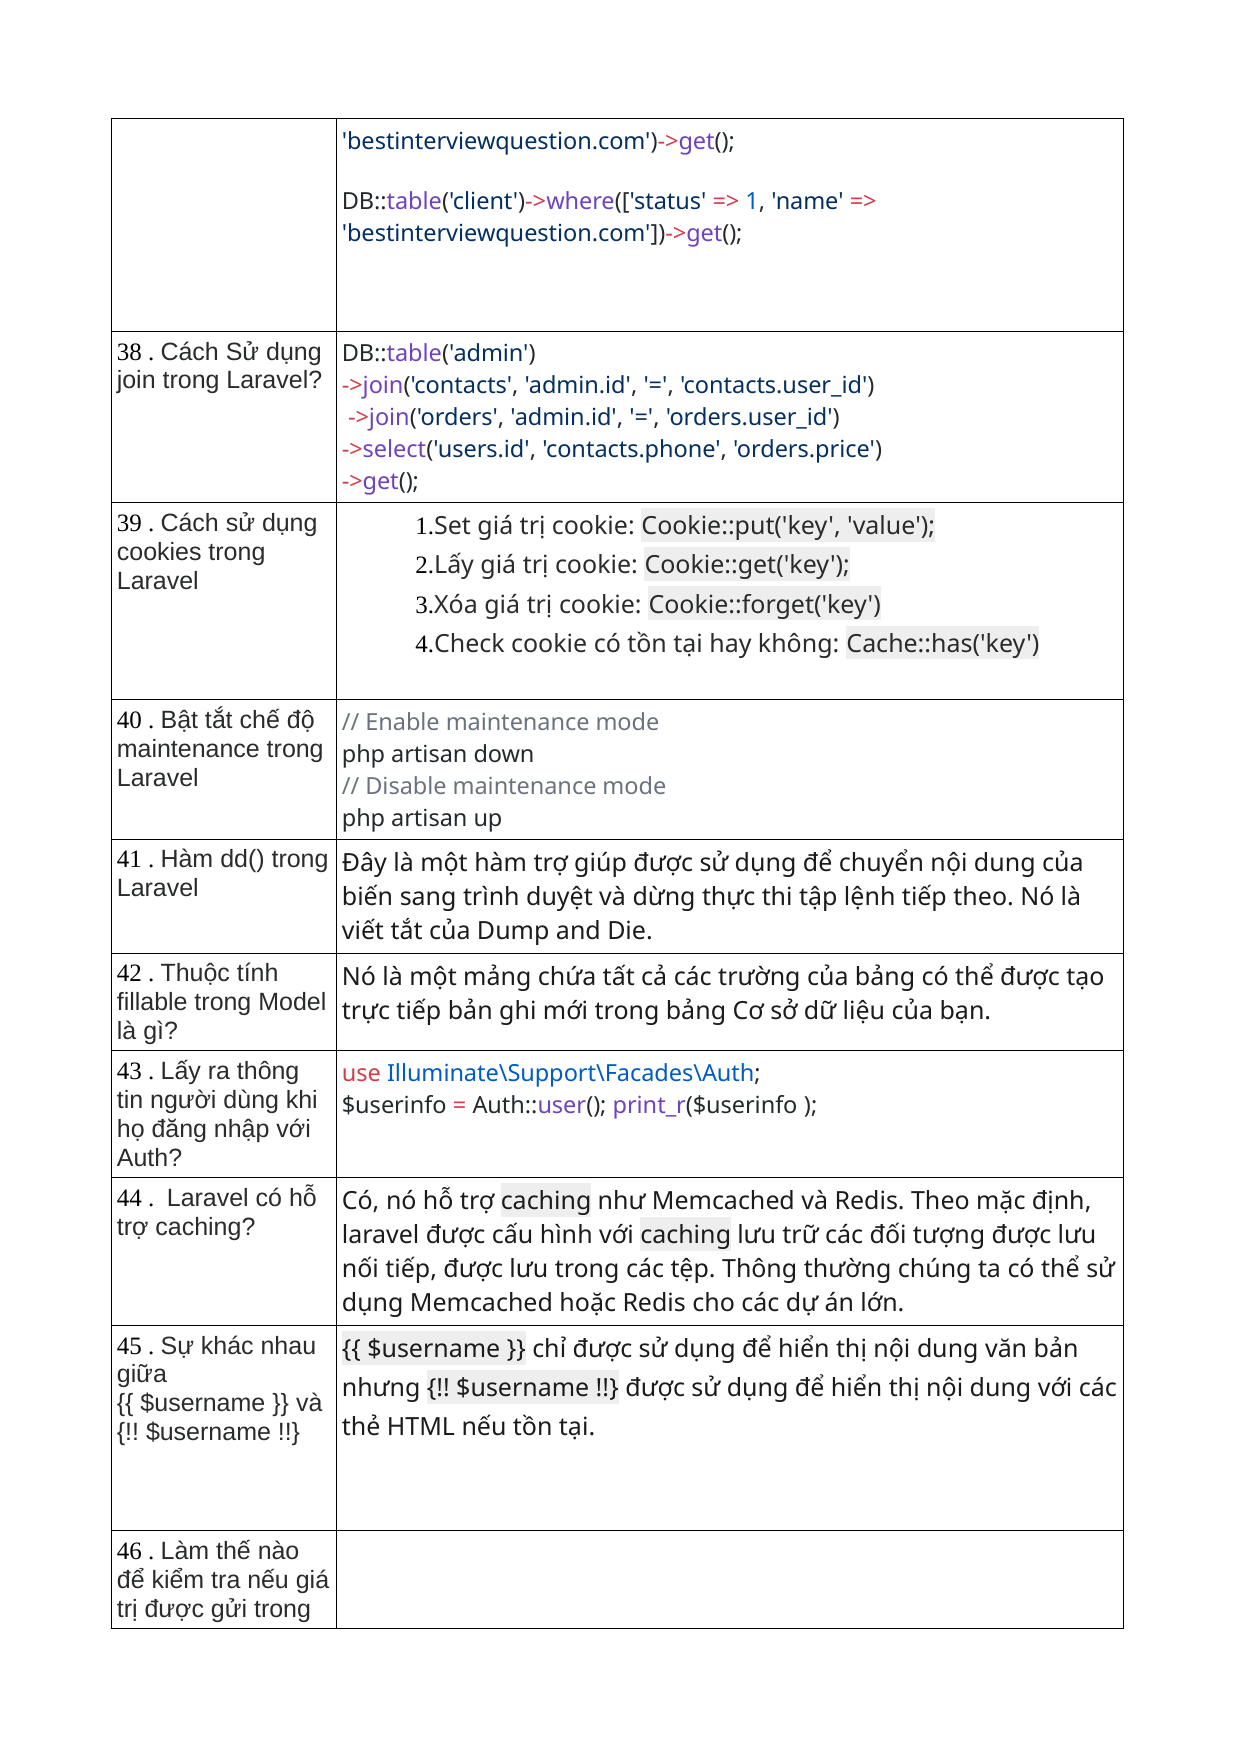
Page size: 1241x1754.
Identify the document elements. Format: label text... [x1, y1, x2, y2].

table_cell 43 . Lấy ra thông tin người dùng khi họ đăng nhập với Auth? [112, 1051, 336, 1177]
table_cell 39 . Cách sử dụng cookies trong Laravel [112, 503, 336, 699]
table_cell Có, nó hỗ trợ caching như Memcached và Redis. Theo mặc định, laravel được cấu hình với caching lưu trữ các đối tượng được lưu nối tiếp, được lưu trong các tệp. Thông thường chúng ta có thể sử dụng Memcached hoặc Redis cho các dự án lớn. [337, 1178, 1123, 1325]
table_cell 41 . Hàm dd() trong Laravel [112, 840, 336, 952]
table_cell 46 . Làm thế nào để kiểm tra nếu giá trị được gửi trong [112, 1531, 336, 1628]
table_cell [112, 119, 336, 331]
table_cell 38 . Cách Sử dụng join trong Laravel? [112, 332, 336, 502]
table_cell 40 . Bật tắt chế độ maintenance trong Laravel [112, 700, 336, 839]
table_cell // Enable maintenance mode php artisan down // Disable maintenance mode php artisan up [337, 700, 1123, 839]
table_cell 42 . Thuộc tính fillable trong Model là gì? [112, 954, 336, 1050]
table_cell {{ $username }} chỉ được sử dụng để hiển thị nội dung văn bản nhưng {!! $username !!} được sử dụng để hiển thị nội dung với các thẻ HTML nếu tồn tại. [337, 1326, 1123, 1530]
table_cell 45 . Sự khác nhau giữa {{ $username }} và {!! $username !!} [112, 1326, 336, 1530]
table_cell Nó là một mảng chứa tất cả các trường của bảng có thể được tạo trực tiếp bản ghi mới trong bảng Cơ sở dữ liệu của bạn. [337, 954, 1123, 1050]
table_cell Đây là một hàm trợ giúp được sử dụng để chuyển nội dung của biến sang trình duyệt và dừng thực thi tập lệnh tiếp theo. Nó là viết tắt của Dump and Die. [337, 840, 1123, 952]
table_cell 44 . Laravel có hỗ trợ caching? [112, 1178, 336, 1325]
table_cell DB::table('admin') ->join('contacts', 'admin.id', '=', 'contacts.user_id') ->join('orders', 'admin.id', '=', 'orders.user_id') ->select('users.id', 'contacts.phone', 'orders.price') ->get(); [337, 332, 1123, 502]
table_cell Set giá trị cookie: Cookie::put('key', 'value'); Lấy giá trị cookie: Cookie::get('key'); Xóa giá trị cookie: Cookie::forget('key') Check cookie có tồn tại hay không: Cache::has('key') [337, 503, 1123, 699]
table_cell [337, 1531, 1123, 1628]
table_cell 'bestinterviewquestion.com')->get(); DB::table('client')->where(['status' => 1, 'name' => 'bestinterviewquestion.com'])->get(); [337, 119, 1123, 331]
table_cell use Illuminate\Support\Facades\Auth; $userinfo = Auth::user(); print_r($userinfo ); [337, 1051, 1123, 1177]
